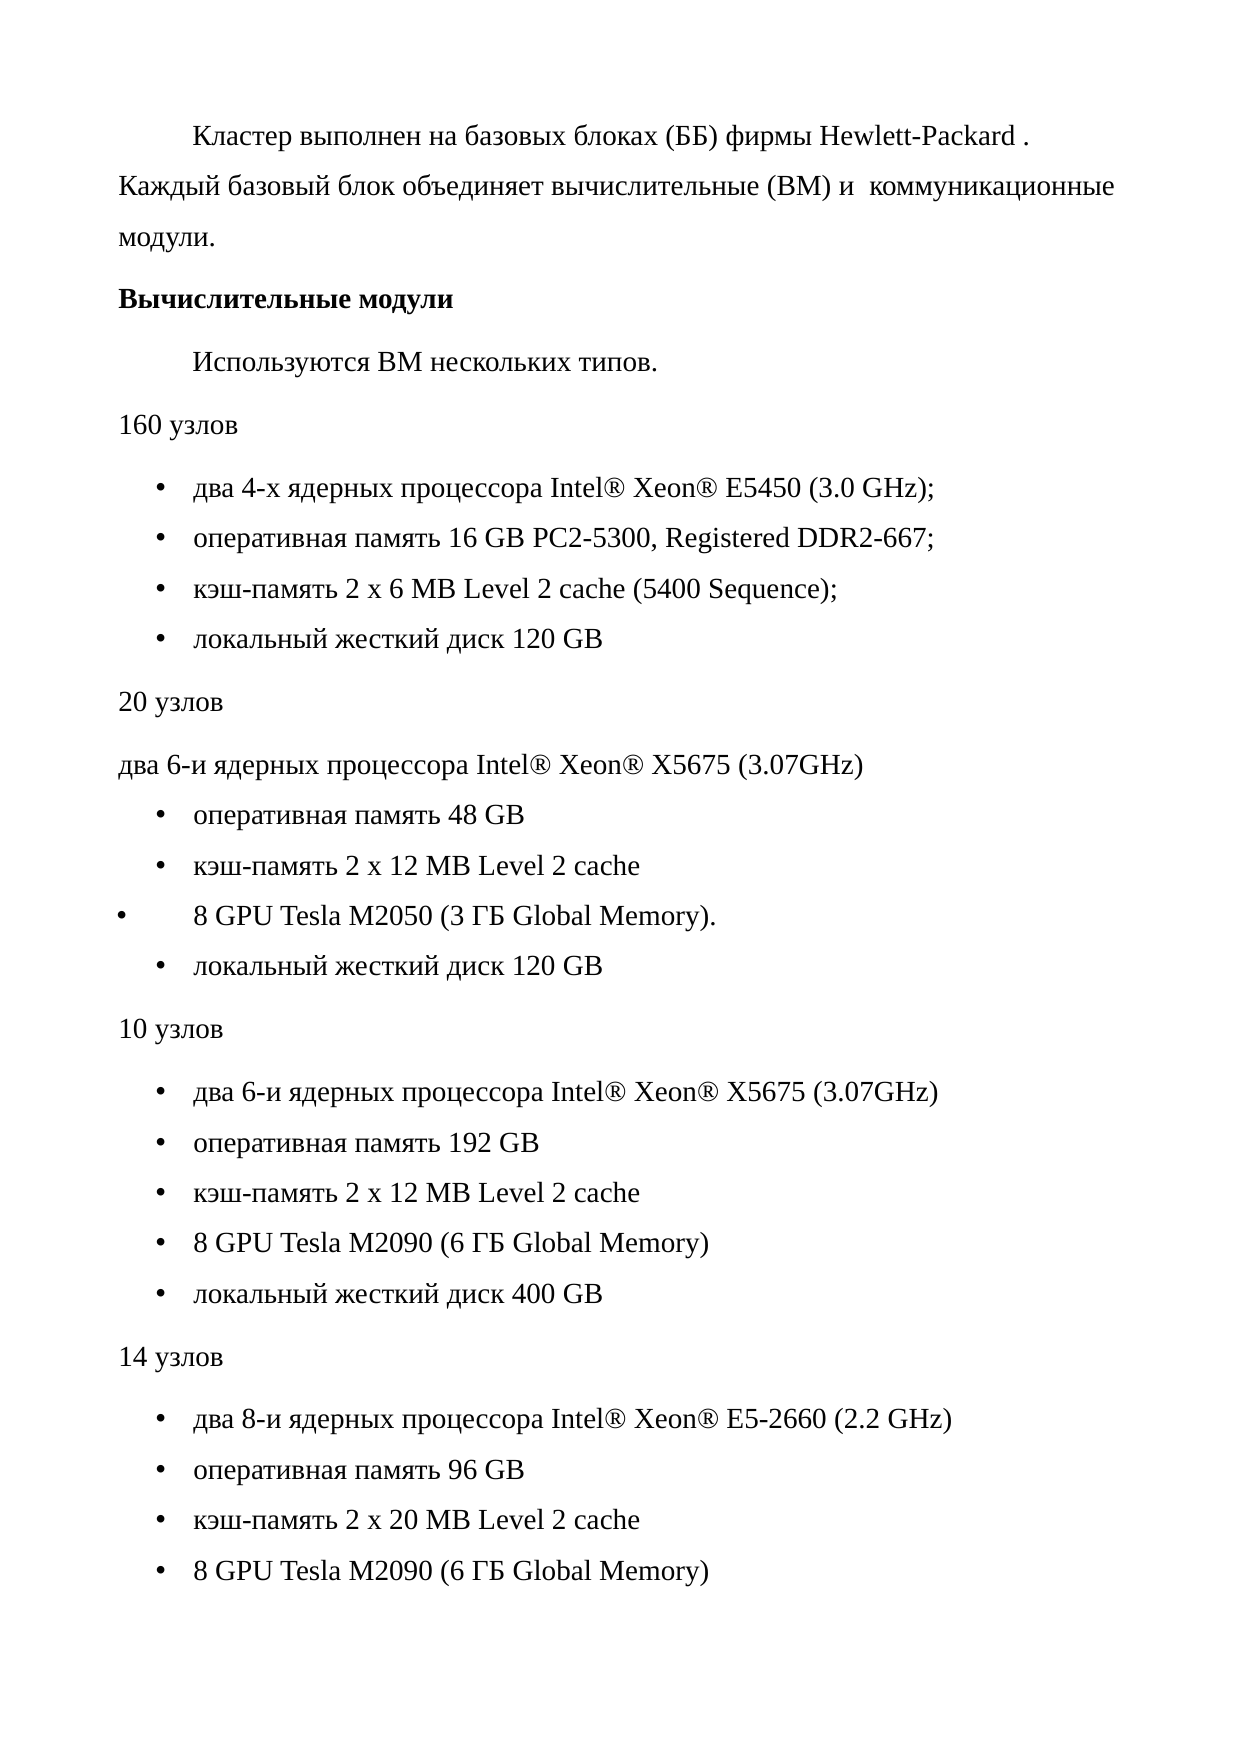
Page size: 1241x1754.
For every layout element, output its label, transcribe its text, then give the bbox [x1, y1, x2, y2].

list два 4-х ядерных процессора Intel® Xeon® E5450 (3.0 GHz); [156, 470, 1122, 504]
list кэш-память 2 x 6 MB Level 2 cache (5400 Sequence); [156, 571, 1122, 604]
list оперативная память 192 GB [156, 1125, 1122, 1158]
list локальный жесткий диск 400 GB [156, 1276, 1122, 1309]
text 20 узлов [118, 684, 1122, 718]
list 8 GPU Tesla M2090 (6 ГБ Global Memory) [156, 1226, 1122, 1259]
list оперативная память 16 GB PC2-5300, Registered DDR2-667; [156, 520, 1122, 554]
list локальный жесткий диск 120 GB [156, 948, 1122, 982]
text Кластер выполнен на базовых блоках (ББ) фирмы Hewlett-Packard . Каждый базовый блок объединяет вычислительные (ВМ) и коммуникационные модули. [118, 118, 1122, 252]
list 8 GPU Tesla M2050 (3 ГБ Global Memory). [117, 898, 1122, 932]
list локальный жесткий диск 120 GB [156, 621, 1122, 655]
list кэш-память 2 x 20 MB Level 2 cache [156, 1502, 1122, 1536]
list оперативная память 96 GB [156, 1452, 1122, 1486]
list оперативная память 48 GB [156, 797, 1122, 831]
list два 8-и ядерных процессора Intel® Xeon® E5-2660 (2.2 GHz) [156, 1402, 1122, 1435]
text Вычислительные модули [118, 282, 1122, 315]
text 160 узлов [118, 407, 1122, 441]
list кэш-память 2 x 12 MB Level 2 cache [156, 1175, 1122, 1209]
list два 6-и ядерных процессора Intel® Xeon® X5675 (3.07GHz) [118, 747, 1122, 781]
text 14 узлов [118, 1339, 1122, 1372]
list кэш-память 2 x 12 MB Level 2 cache [156, 848, 1122, 881]
text 10 узлов [118, 1011, 1122, 1045]
list 8 GPU Tesla M2090 (6 ГБ Global Memory) [156, 1553, 1122, 1587]
text Используются ВМ нескольких типов. [118, 344, 1122, 378]
list два 6-и ядерных процессора Intel® Xeon® X5675 (3.07GHz) [156, 1074, 1122, 1108]
